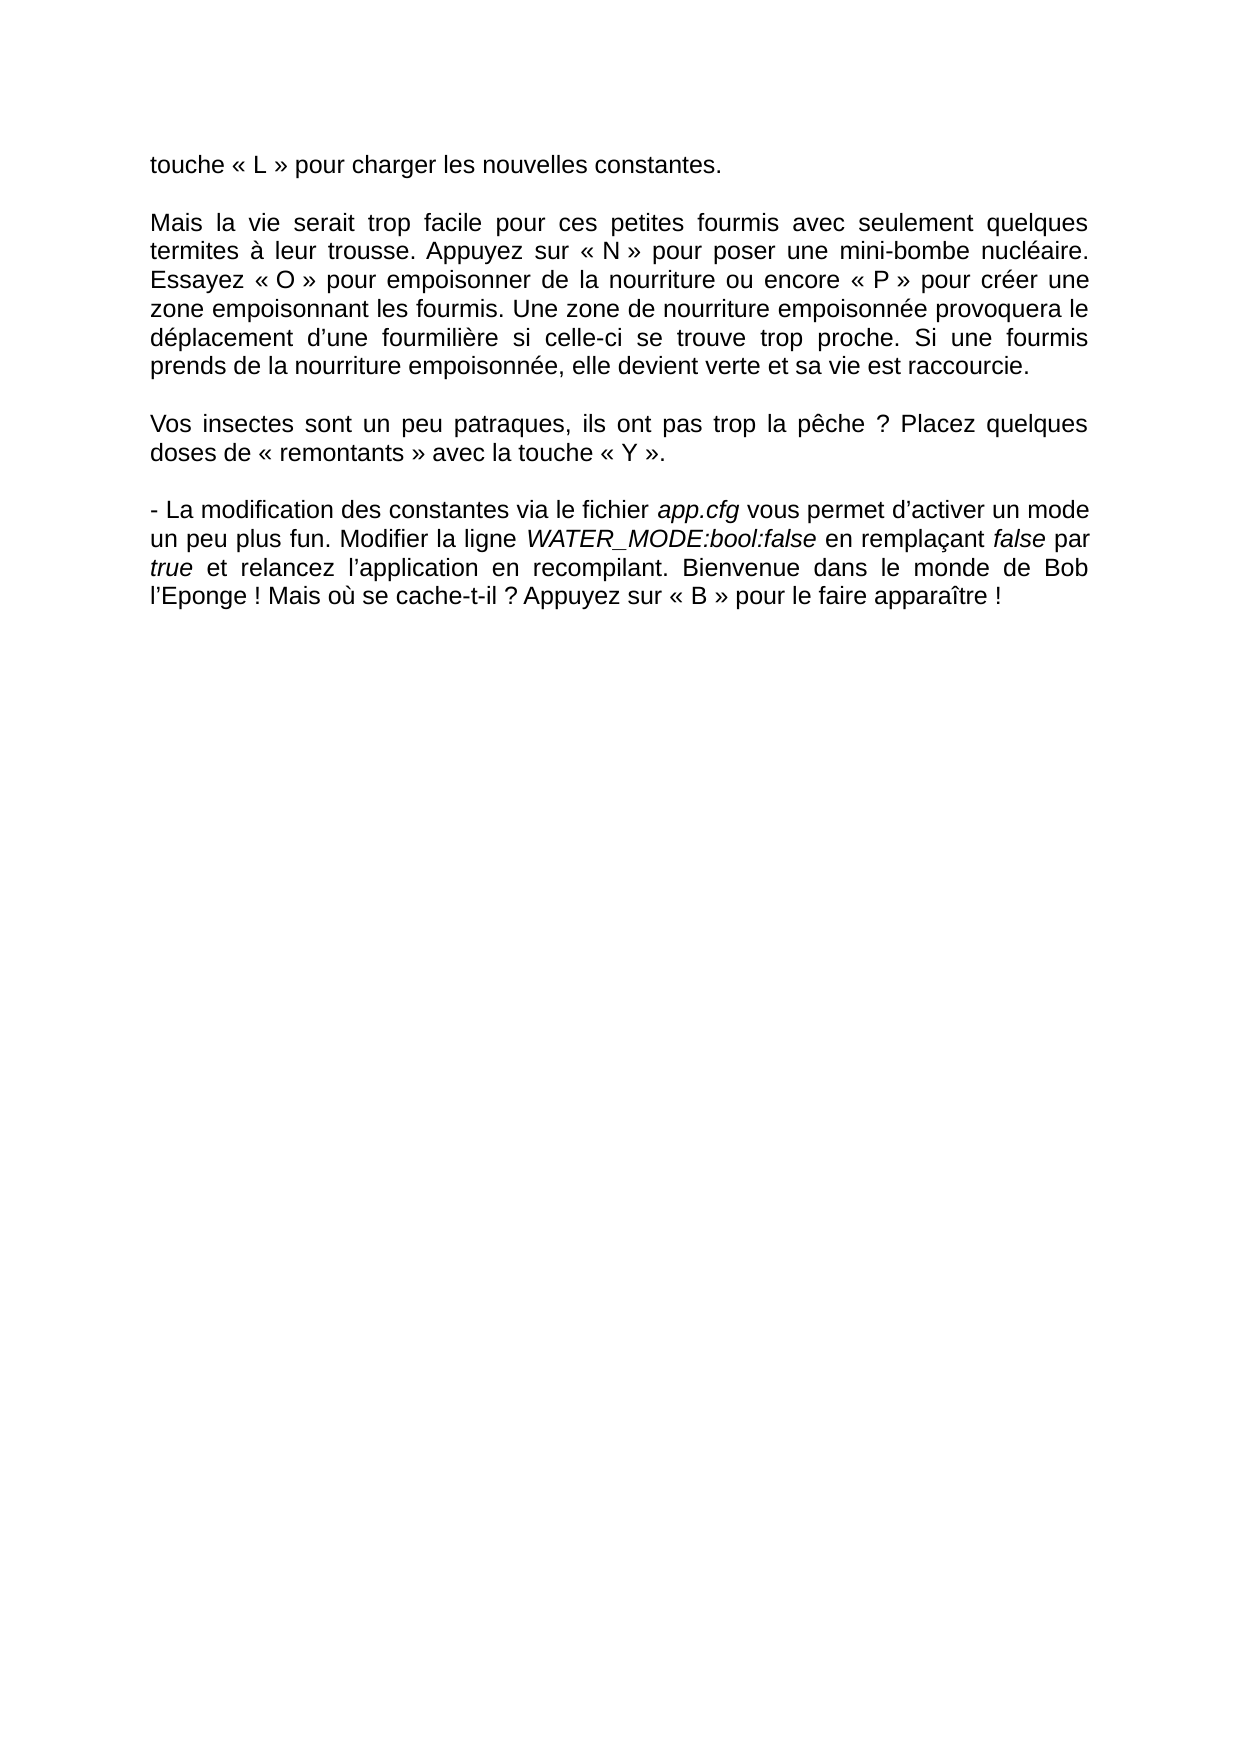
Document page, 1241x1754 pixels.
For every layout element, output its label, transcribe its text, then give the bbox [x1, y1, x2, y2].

text - La modification des constantes via le fichier app.cfg vous permet d’activer un mode un peu plus fun. Modifier la ligne WATER_MODE:bool:false en remplaçant false par true et relancez l’application en recompilant. Bienvenue dans le monde de Bob l’Eponge ! Mais où se cache-t-il ? Appuyez sur « B » pour le faire apparaître ! [150, 495, 1090, 610]
text Vos insectes sont un peu patraques, ils ont pas trop la pêche ? Placez quelques doses de « remontants » avec la touche « Y ». [150, 409, 1090, 466]
text touche « L » pour charger les nouvelles constantes. [150, 150, 1090, 179]
text Mais la vie serait trop facile pour ces petites fourmis avec seulement quelques termites à leur trousse. Appuyez sur « N » pour poser une mini-bombe nucléaire. Essayez « O » pour empoisonner de la nourriture ou encore « P » pour créer une zone empoisonnant les fourmis. Une zone de nourriture empoisonnée provoquera le déplacement d’une fourmilière si celle-ci se trouve trop proche. Si une fourmis prends de la nourriture empoisonnée, elle devient verte et sa vie est raccourcie. [150, 207, 1090, 380]
